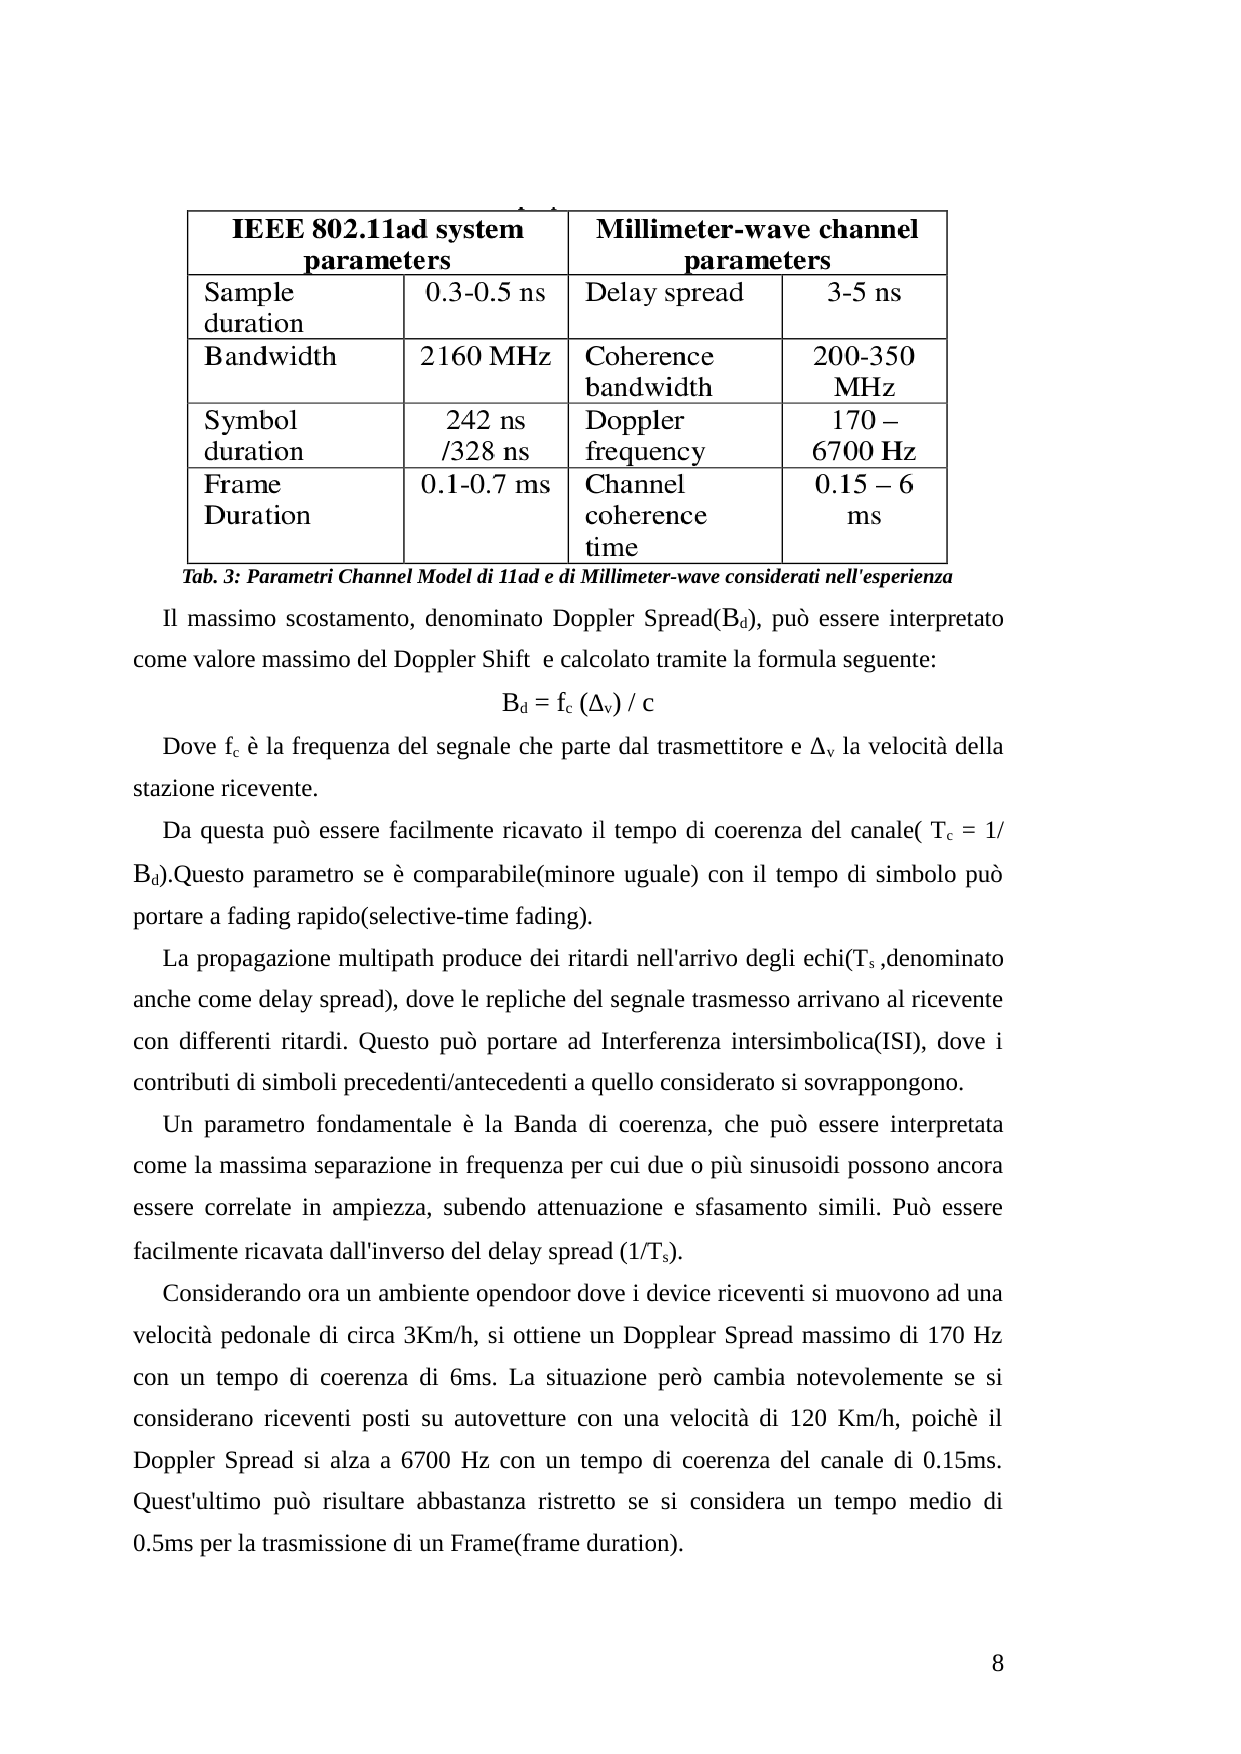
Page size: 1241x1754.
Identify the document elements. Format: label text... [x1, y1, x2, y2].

text Il massimo scostamento, denominato Doppler Spread(Bd), può essere interpretato come valore massimo del Doppler Shift e calcolato tramite la formula seguente: [133, 602, 1004, 673]
text Da questa può essere facilmente ricavato il tempo di coerenza del canale( Tc = 1/ Bd).Questo parametro se è comparabile(minore uguale) con il tempo di simbolo può portare a fading rapido(selective-time fading). [133, 816, 1004, 930]
text La propagazione multipath produce dei ritardi nell'arrivo degli echi(Ts ,denominato anche come delay spread), dove le repliche del segnale trasmesso arrivano al ricevente con differenti ritardi. Questo può portare ad Interferenza intersimbolica(ISI), dove i contributi di simboli precedenti/antecedenti a quello considerato si sovrappongono. [133, 944, 1004, 1096]
text Dove fc è la frequenza del segnale che parte dal trasmettitore e Δv la velocità della stazione ricevente. [133, 731, 1004, 802]
text Bd = fc (Δv) / c [133, 687, 1004, 717]
text Tab. 3: Parametri Channel Model di 11ad e di Millimeter-wave considerati nell'esperienza [133, 207, 1004, 588]
text Considerando ora un ambiente opendoor dove i device riceventi si muovono ad una velocità pedonale di circa 3Km/h, si ottiene un Dopplear Spread massimo di 170 Hz con un tempo di coerenza di 6ms. La situazione però cambia notevolemente se si considerano riceventi posti su autovetture con una velocità di 120 Km/h, poichè il Doppler Spread si alza a 6700 Hz con un tempo di coerenza del canale di 0.15ms. Quest'ultimo può risultare abbastanza ristretto se si considera un tempo medio di 0.5ms per la trasmissione di un Frame(frame duration). [133, 1279, 1004, 1557]
picture [184, 207, 953, 566]
text Un parametro fondamentale è la Banda di coerenza, che può essere interpretata come la massima separazione in frequenza per cui due o più sinusoidi possono ancora essere correlate in ampiezza, subendo attenuazione e sfasamento simili. Può essere facilmente ricavata dall'inverso del delay spread (1/Ts). [133, 1110, 1004, 1266]
